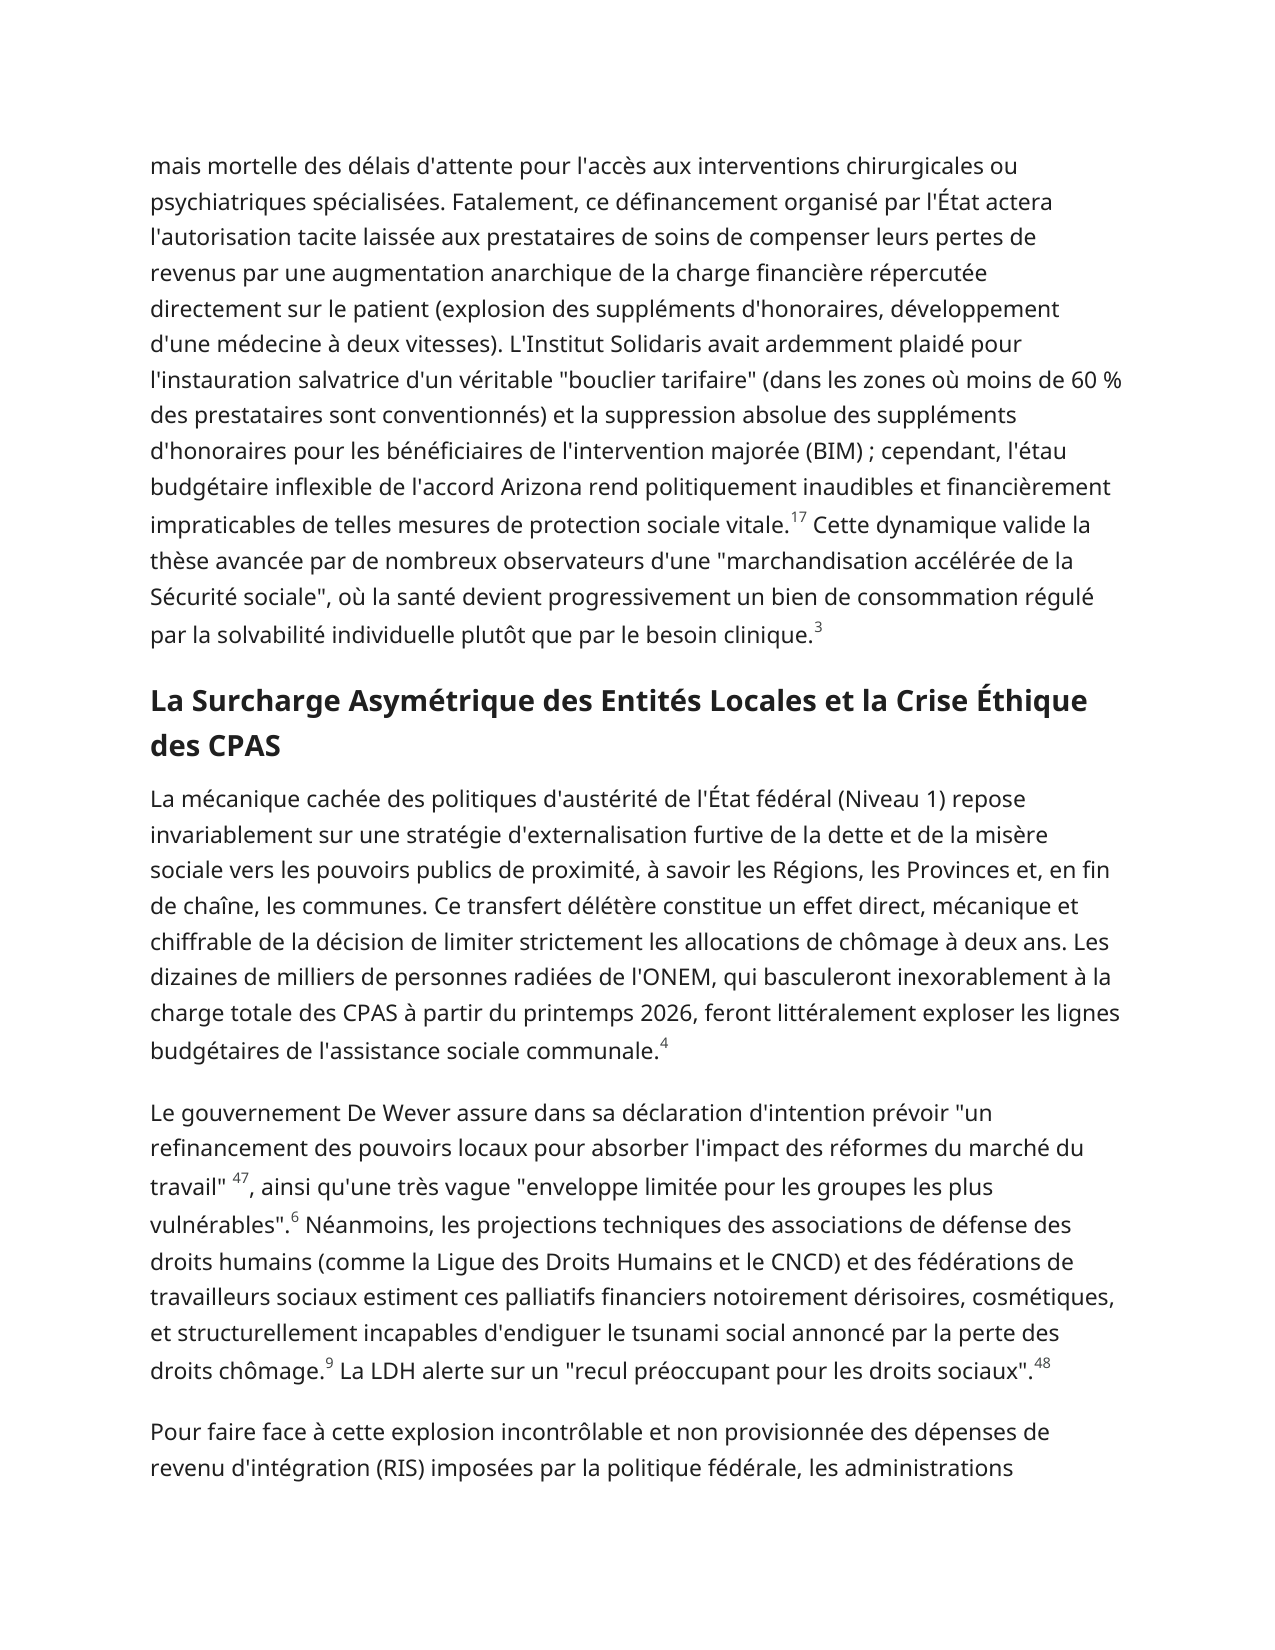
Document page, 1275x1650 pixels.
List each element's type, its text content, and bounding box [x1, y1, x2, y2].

text Pour faire face à cette explosion incontrôlable et non provisionnée des dépenses de revenu d'intégration (RIS) imposées par la politique fédérale, les administrations [150, 1416, 1125, 1483]
text mais mortelle des délais d'attente pour l'accès aux interventions chirurgicales ou psychiatriques spécialisées. Fatalement, ce définancement organisé par l'État actera l'autorisation tacite laissée aux prestataires de soins de compenser leurs pertes de revenus par une augmentation anarchique de la charge financière répercutée directement sur le patient (explosion des suppléments d'honoraires, développement d'une médecine à deux vitesses). L'Institut Solidaris avait ardemment plaidé pour l'instauration salvatrice d'un véritable "bouclier tarifaire" (dans les zones où moins de 60 % des prestataires sont conventionnés) et la suppression absolue des suppléments d'honoraires pour les bénéficiaires de l'intervention majorée (BIM) ; cependant, l'étau budgétaire inflexible de l'accord Arizona rend politiquement inaudibles et financièrement impraticables de telles mesures de protection sociale vitale.17 Cette dynamique valide la thèse avancée par de nombreux observateurs d'une "marchandisation accélérée de la Sécurité sociale", où la santé devient progressivement un bien de consommation régulé par la solvabilité individuelle plutôt que par le besoin clinique.3 [150, 150, 1125, 651]
text La mécanique cachée des politiques d'austérité de l'État fédéral (Niveau 1) repose invariablement sur une stratégie d'externalisation furtive de la dette et de la misère sociale vers les pouvoirs publics de proximité, à savoir les Régions, les Provinces et, en fin de chaîne, les communes. Ce transfert délétère constitue un effet direct, mécanique et chiffrable de la décision de limiter strictement les allocations de chômage à deux ans. Les dizaines de milliers de personnes radiées de l'ONEM, qui basculeront inexorablement à la charge totale des CPAS à partir du printemps 2026, feront littéralement exploser les lignes budgétaires de l'assistance sociale communale.4 [150, 783, 1125, 1067]
subtitle La Surcharge Asymétrique des Entités Locales et la Crise Éthique des CPAS [150, 680, 1125, 765]
text Le gouvernement De Wever assure dans sa déclaration d'intention prévoir "un refinancement des pouvoirs locaux pour absorber l'impact des réformes du marché du travail" 47, ainsi qu'une très vague "enveloppe limitée pour les groupes les plus vulnérables".6 Néanmoins, les projections techniques des associations de défense des droits humains (comme la Ligue des Droits Humains et le CNCD) et des fédérations de travailleurs sociaux estiment ces palliatifs financiers notoirement dérisoires, cosmétiques, et structurellement incapables d'endiguer le tsunami social annoncé par la perte des droits chômage.9 La LDH alerte sur un "recul préoccupant pour les droits sociaux".48 [150, 1097, 1125, 1387]
